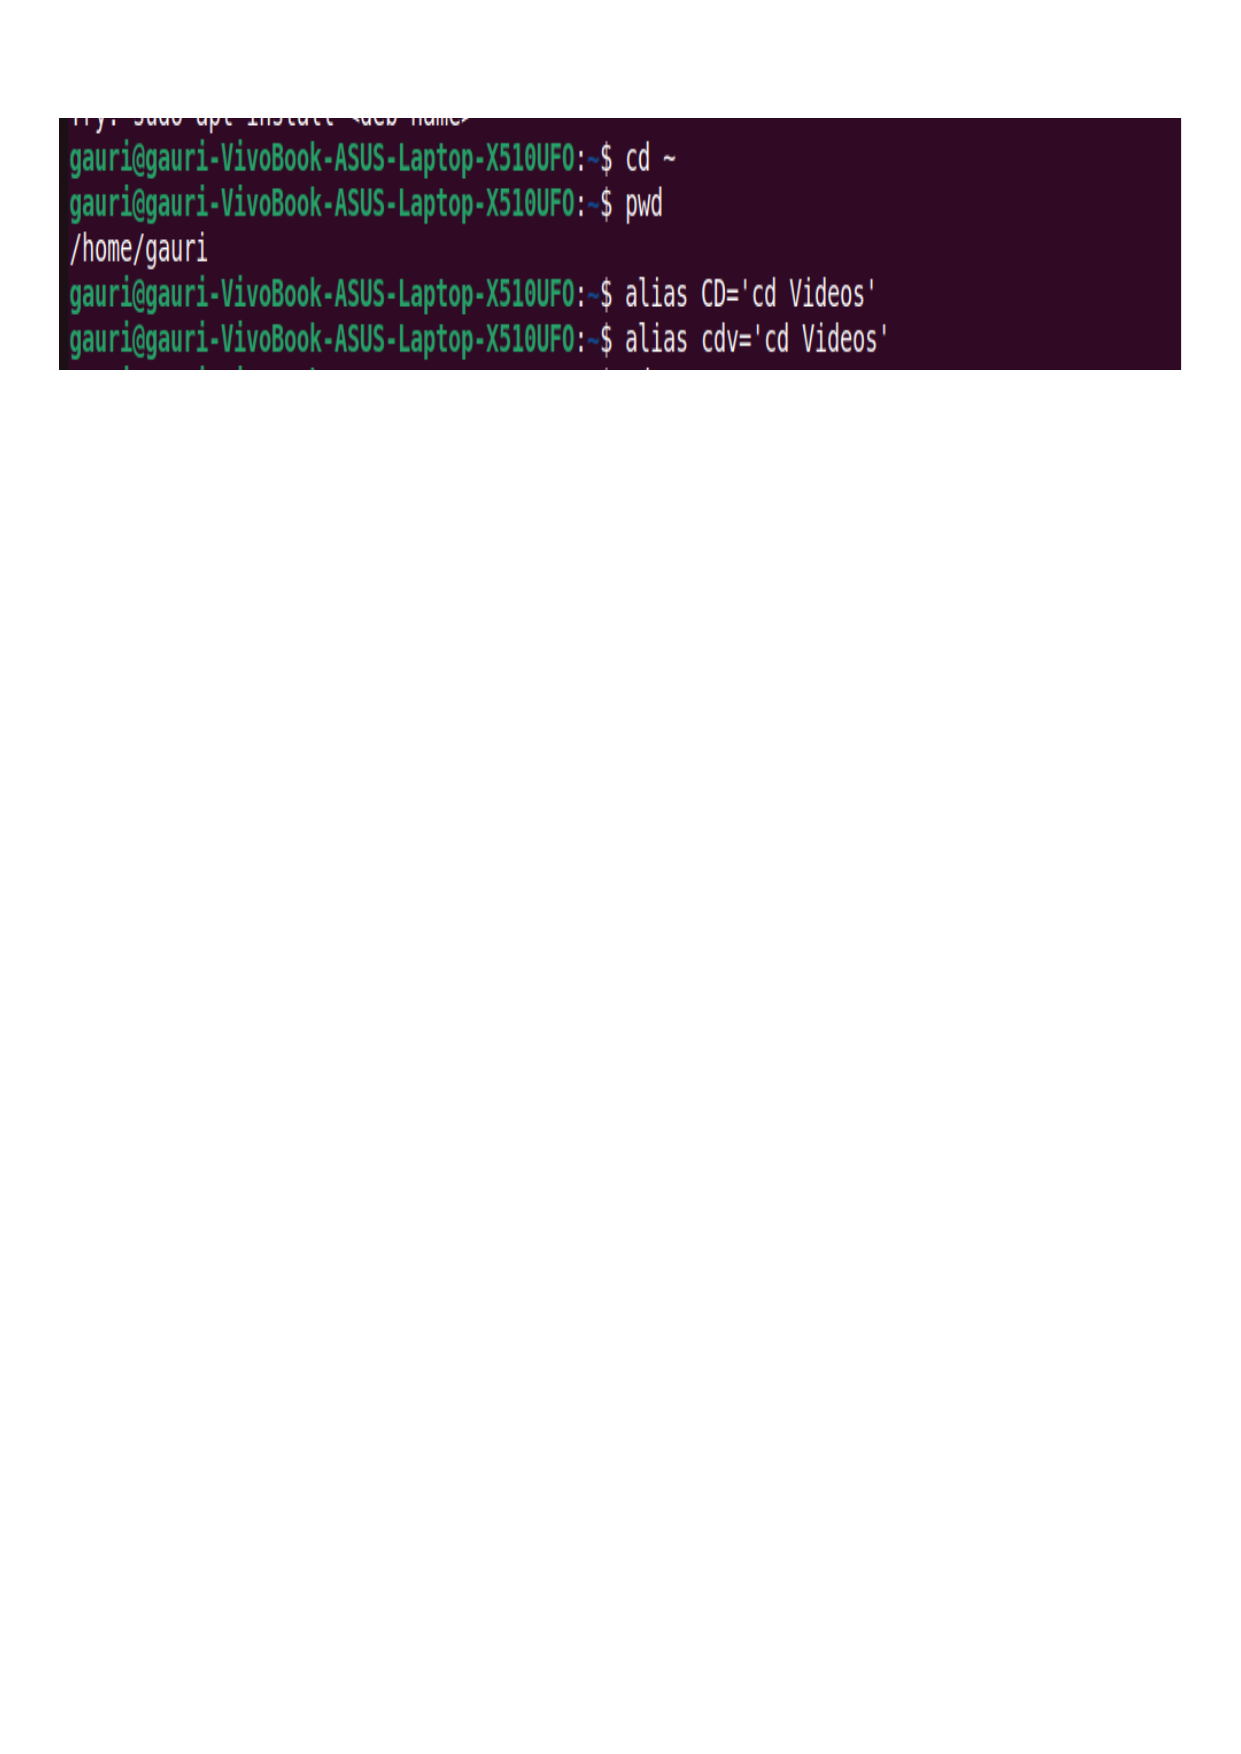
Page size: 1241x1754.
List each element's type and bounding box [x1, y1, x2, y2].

picture [59, 118, 1182, 370]
